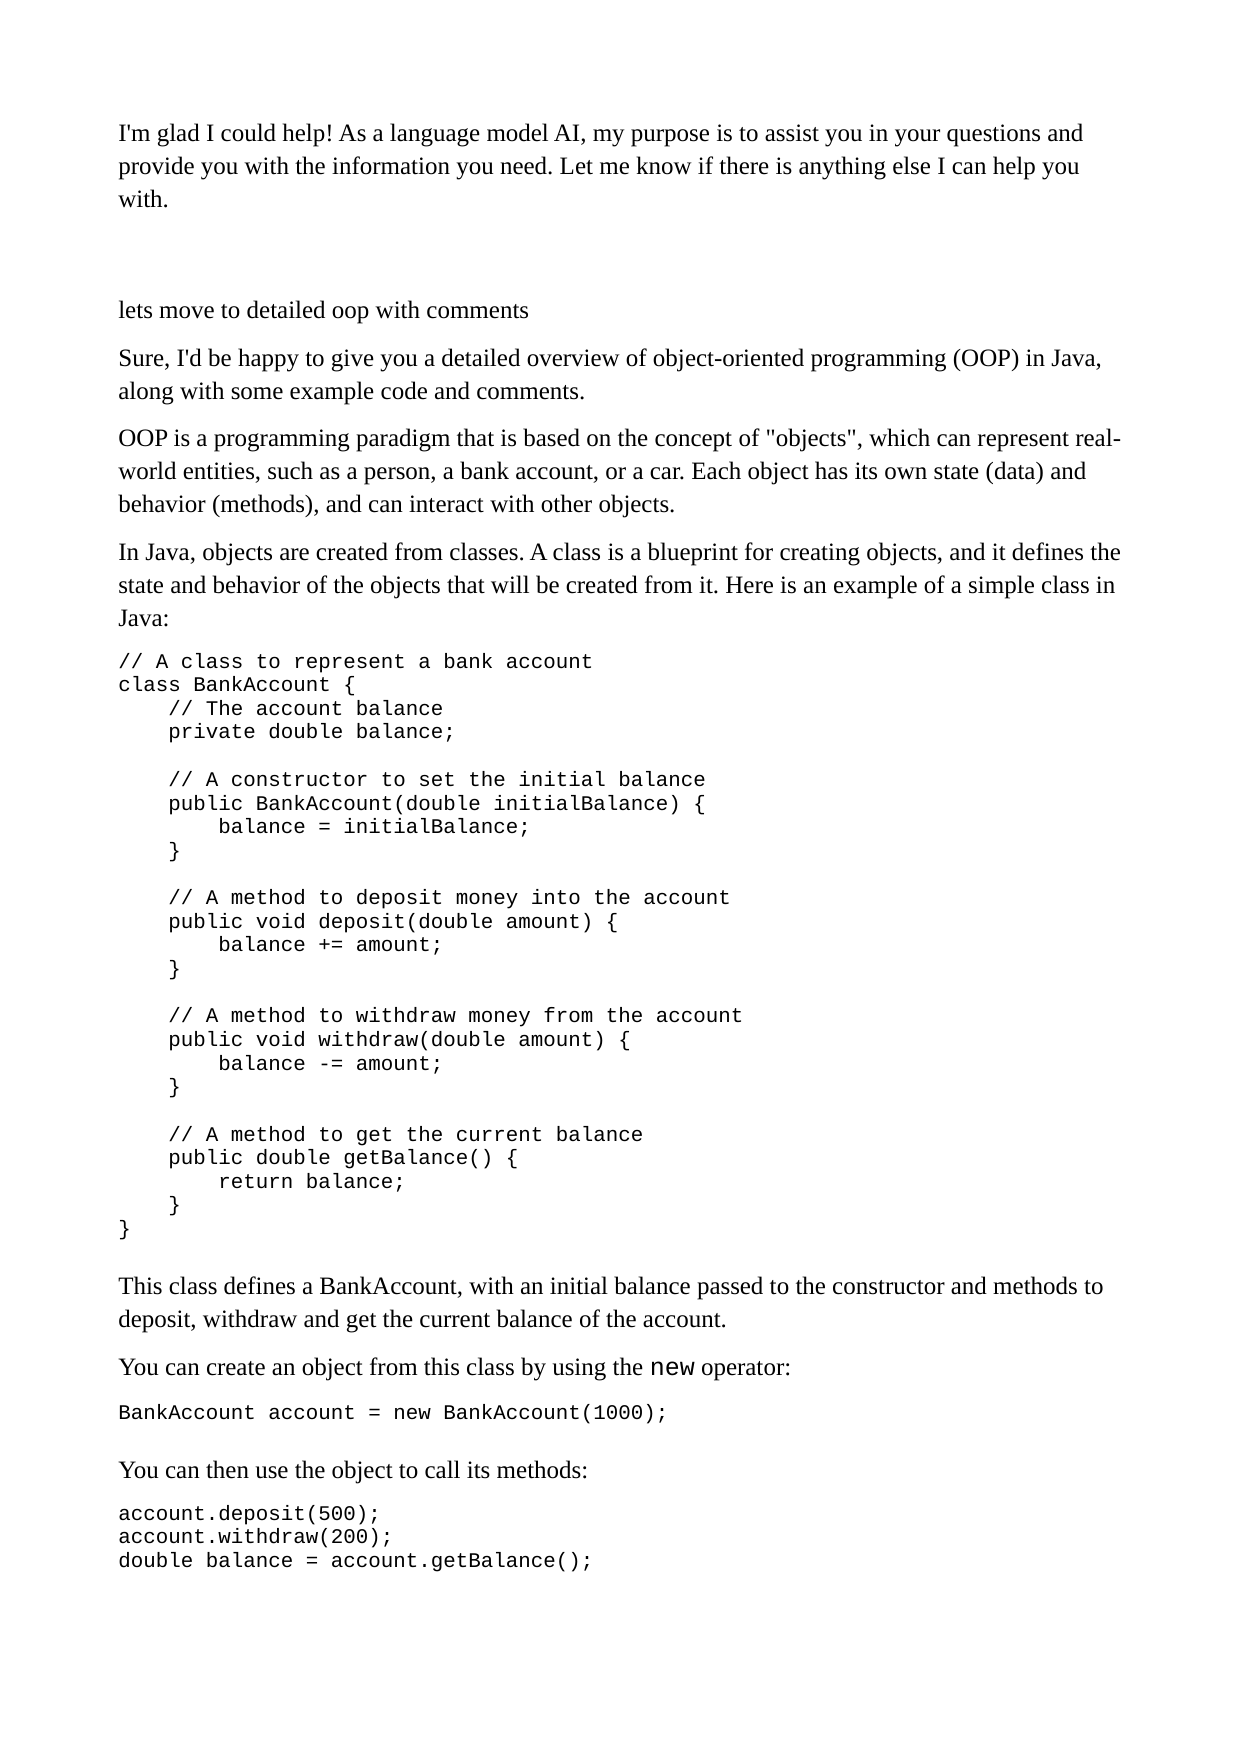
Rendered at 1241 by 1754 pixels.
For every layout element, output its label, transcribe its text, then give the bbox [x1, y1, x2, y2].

text return balance; [118, 1171, 1122, 1194]
text public double getBalance() { [118, 1147, 1122, 1171]
text } [118, 958, 1122, 982]
text // A method to get the current balance [118, 1123, 1122, 1147]
text public BankAccount(double initialBalance) { [118, 792, 1122, 816]
text This class defines a BankAccount, with an initial balance passed to the constructor and methods to deposit, withdraw and get the current balance of the account. [118, 1271, 1122, 1333]
text public void withdraw(double amount) { [118, 1029, 1122, 1053]
text } [118, 1194, 1122, 1218]
text balance = initialBalance; [118, 816, 1122, 840]
text private double balance; [118, 722, 1122, 745]
text In Java, objects are created from classes. A class is a blueprint for creating objects, and it defines the state and behavior of the objects that will be created from it. Here is an example of a simple class in Java: [118, 537, 1122, 632]
text account.withdraw(200); [118, 1526, 1122, 1550]
text public void deposit(double amount) { [118, 911, 1122, 934]
text } [118, 1076, 1122, 1100]
text class BankAccount { [118, 674, 1122, 698]
text // A method to withdraw money from the account [118, 1005, 1122, 1029]
text BankAccount account = new BankAccount(1000); [118, 1402, 1122, 1426]
text lets move to detailed oop with comments [118, 295, 1122, 324]
text account.deposit(500); [118, 1503, 1122, 1526]
text balance += amount; [118, 934, 1122, 958]
text // A method to deposit money into the account [118, 887, 1122, 911]
text // The account balance [118, 698, 1122, 722]
text } [118, 840, 1122, 863]
text You can create an object from this class by using the new operator: [118, 1352, 1122, 1383]
text double balance = account.getBalance(); [118, 1550, 1122, 1573]
text OOP is a programming paradigm that is based on the concept of "objects", which can represent real-world entities, such as a person, a bank account, or a car. Each object has its own state (data) and behavior (methods), and can interact with other objects. [118, 423, 1122, 518]
text // A constructor to set the initial balance [118, 769, 1122, 792]
text balance -= amount; [118, 1053, 1122, 1076]
text } [118, 1218, 1122, 1242]
text Sure, I'd be happy to give you a detailed overview of object-oriented programming (OOP) in Java, along with some example code and comments. [118, 343, 1122, 404]
text I'm glad I could help! As a language model AI, my purpose is to assist you in your questions and provide you with the information you need. Let me know if there is anything else I can help you with. [118, 118, 1122, 213]
text You can then use the object to call its methods: [118, 1455, 1122, 1484]
text // A class to represent a bank account [118, 651, 1122, 674]
